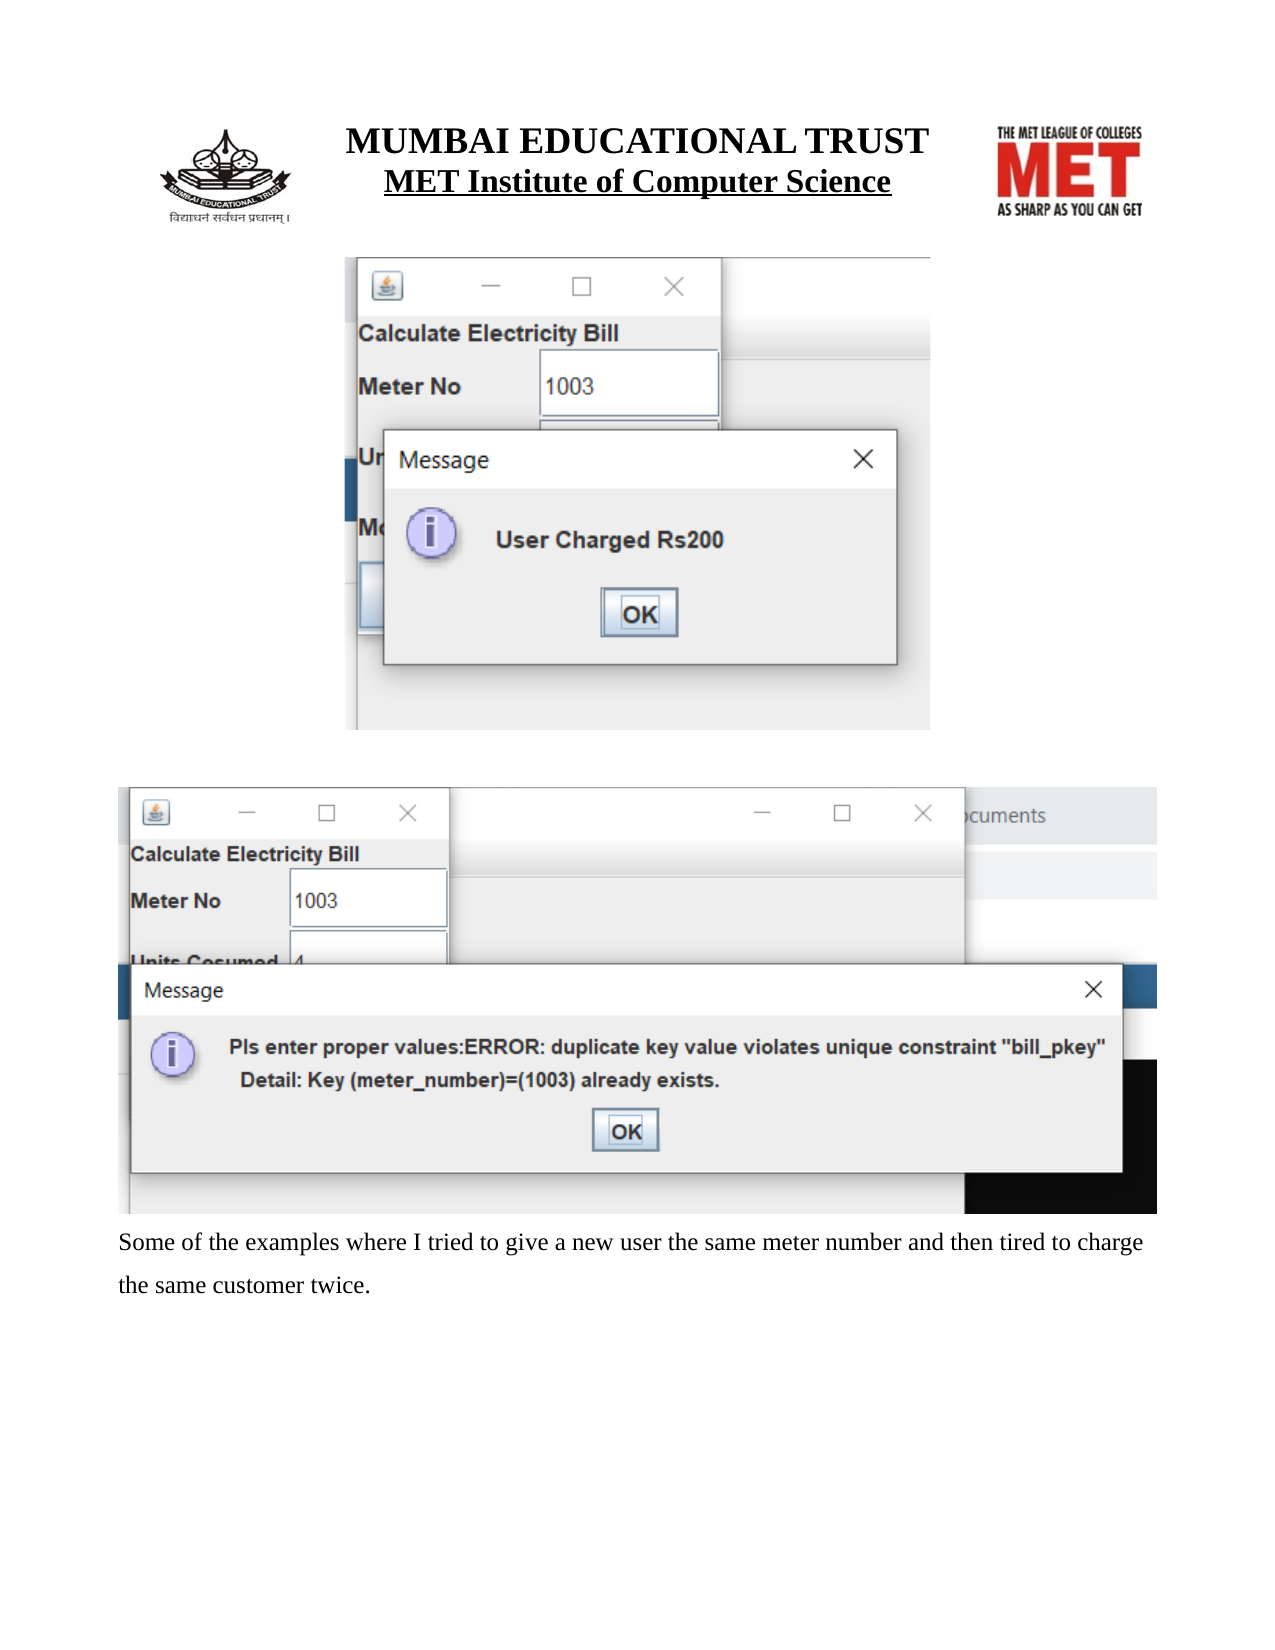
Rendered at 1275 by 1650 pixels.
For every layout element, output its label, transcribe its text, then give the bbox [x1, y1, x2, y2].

picture [118, 787, 1157, 1214]
picture [159, 129, 293, 224]
picture [997, 126, 1142, 216]
picture [344, 257, 931, 730]
text Some of the examples where I tried to give a new user the same meter number and then tired to charge the same customer twice. [118, 1214, 1157, 1299]
